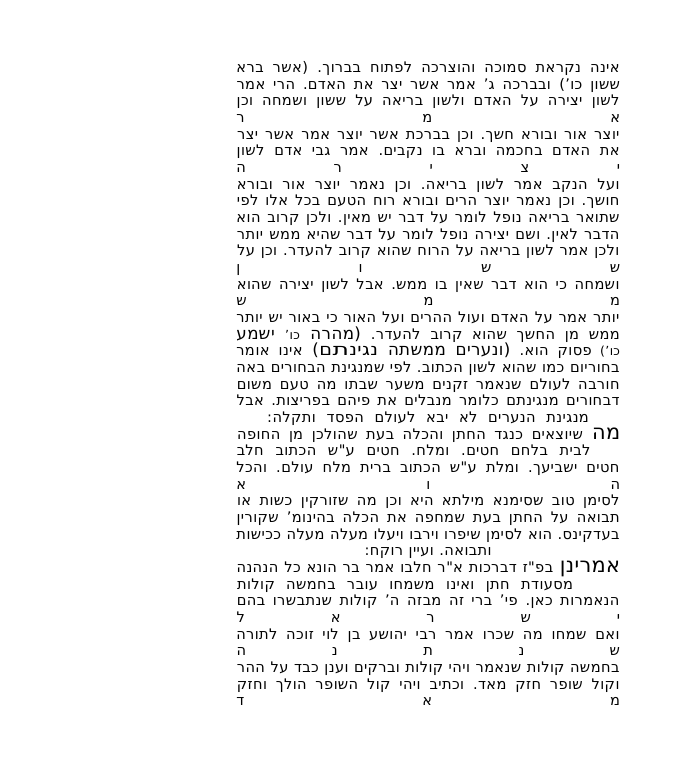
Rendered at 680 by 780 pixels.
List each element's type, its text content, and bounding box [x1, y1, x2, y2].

text מסעודת חתן ואינו משמחו עובר בחמשה קולות [236, 576, 620, 592]
text ועל הנקב אמר לשון בריאה. וכן נאמר יוצר אור ובורא [236, 176, 620, 192]
text ושמחה כי הוא דבר שאין בו ממש. אבל לשון יצירה שהוא ממש [236, 276, 620, 309]
text בחמשה קולות שנאמר ויהי קולות וברקים וענן כבד על ההר [236, 659, 620, 676]
text חושך. וכן נאמר יוצר הרים ובורא רוח הטעם בכל אלו לפי [236, 192, 620, 209]
text ששון כו’) ובברכה ג’ אמר אשר יצר את האדם. הרי אמר [236, 76, 620, 92]
text יותר אמר על האדם ועול ההרים ועל האור כי באור יש יותר [236, 309, 620, 326]
text לבית בלחם חטים. ומלח. חטים ע"ש הכתוב חלב [236, 442, 620, 459]
text ולכן אמר לשון בריאה על הרוח שהוא קרוב להעדר. וכן על ששון [236, 242, 620, 276]
text לסימן טוב שסימנא מילתא היא וכן מה שזורקין כשות או [236, 492, 620, 509]
text ממש מן החשך שהוא קרוב להעדר. (מהרה כו’ ישמע [236, 326, 620, 342]
text ואם שמחו מה שכרו אמר רבי יהושע בן לוי זוכה לתורה שנתנה [236, 626, 620, 659]
text דבחורים מנגינתם כלומר מנבלים את פיהם בפריצות. אבל [236, 392, 620, 409]
text תבואה על החתן בעת שמחפה את הכלה בהינומ’ שקורין [236, 509, 620, 526]
text בחוריום כמו שהוא לשון הכתוב. לפי שמנגינת הבחורים באה [236, 359, 620, 376]
text בעדקינס. הוא לסימן שיפרו וירבו ויעלו מעלה מעלה ככישות [236, 526, 620, 542]
text הדבר לאין. ושם יצירה נופל לומר על דבר שהיא ממש יותר [236, 226, 620, 242]
text שתואר בריאה נופל לומר על דבר יש מאין. ולכן קרוב הוא [236, 209, 620, 226]
text אינה נקראת סמוכה והוצרכה לפתוח בברוך. (אשר ברא [236, 59, 620, 76]
text מה שיוצאים כנגד החתן והכלה בעת שהולכן מן החופה [236, 426, 620, 442]
text ותבואה. ועיין רוקח: [236, 542, 620, 559]
text אמרינן בפ"ז דברכות א"ר חלבו אמר בר הונא כל הנהנה [236, 559, 620, 576]
text כו’) פסוק הוא. (ונערים ממשתה נגינתם) אינו אומר [236, 342, 620, 359]
text יוצר אור ובורא חשך. וכן בברכת אשר יוצר אמר אשר יצר [236, 126, 620, 142]
text את האדם בחכמה וברא בו נקבים. אמר גבי אדם לשון יצירה [236, 142, 620, 176]
text הנאמרות כאן. פי’ ברי זה מבזה ה’ קולות שנתבשרו בהם ישראל [236, 592, 620, 626]
text חטים ישביעך. ומלת ע"ש הכתוב ברית מלח עולם. והכל הוא [236, 459, 620, 492]
text מנגינת הנערים לא יבא לעולם הפסד ותקלה: [236, 409, 620, 426]
text חורבה לעולם שנאמר זקנים משער שבתו מה טעם משום [236, 376, 620, 392]
text לשון יצירה על האדם ולשון בריאה על ששון ושמחה וכן אמר [236, 92, 620, 126]
text וקול שופר חזק מאד. וכתיב ויהי קול השופר הולך וחזק מאד [236, 676, 620, 709]
